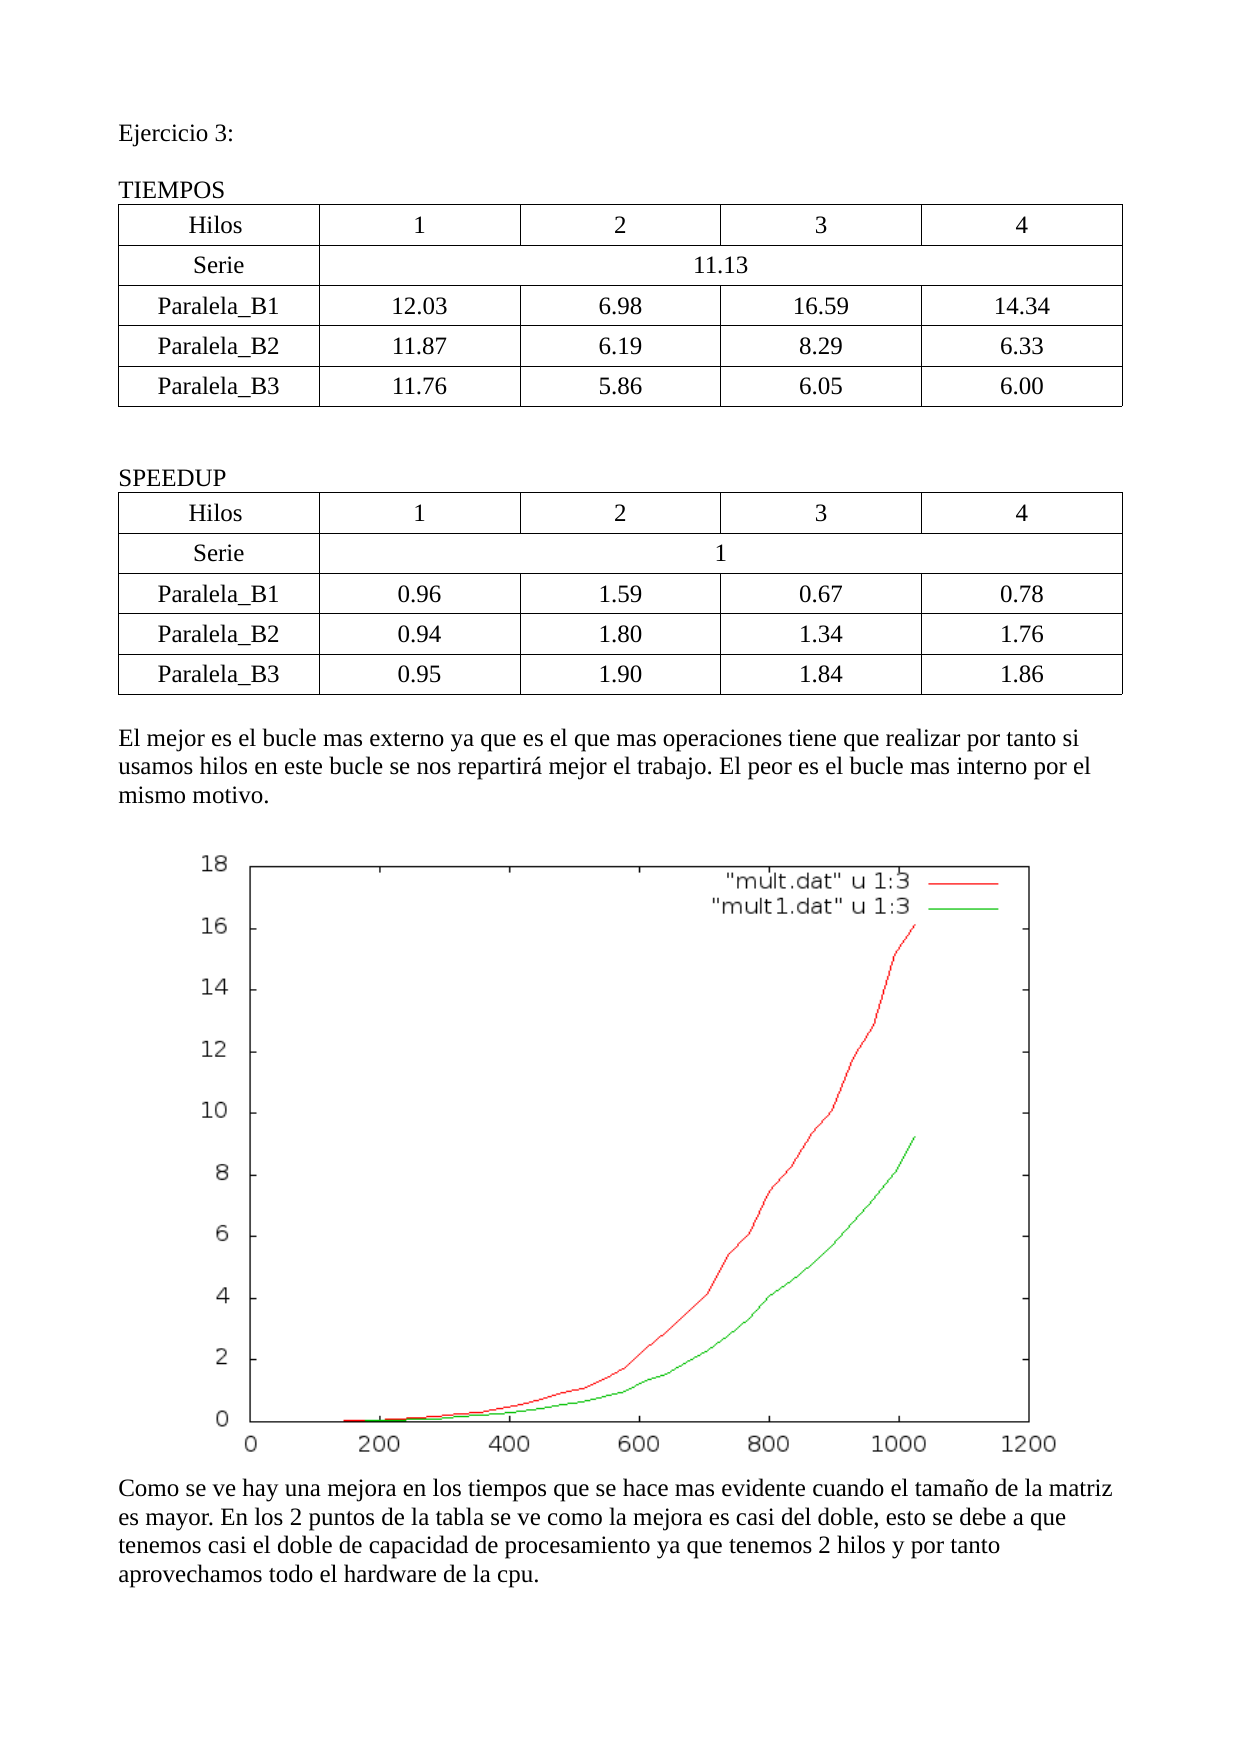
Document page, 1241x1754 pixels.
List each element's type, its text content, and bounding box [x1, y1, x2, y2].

table_header Hilos [119, 205, 319, 245]
table_cell 6.33 [922, 326, 1122, 366]
table_cell 6.05 [721, 367, 921, 406]
table_cell 12.03 [320, 286, 520, 325]
table_cell 16.59 [721, 286, 921, 325]
table_header 3 [721, 493, 921, 533]
table_cell 1.80 [521, 614, 720, 653]
text El mejor es el bucle mas externo ya que es el que mas operaciones tiene que realizar por tanto si usamos hilos en este bucle se nos repartirá mejor el trabajo. El peor es el bucle mas interno por el mismo motivo. [118, 723, 1122, 809]
table_cell 0.96 [320, 574, 520, 613]
table_cell 0.95 [320, 655, 520, 694]
picture [164, 837, 1077, 1473]
table_cell 1.59 [521, 574, 720, 613]
table_cell Paralela_B3 [119, 655, 319, 694]
table_cell Paralela_B1 [119, 574, 319, 613]
table_cell 1 [320, 534, 1122, 573]
table_cell Paralela_B1 [119, 286, 319, 325]
table_cell 0.67 [721, 574, 921, 613]
table_cell 11.76 [320, 367, 520, 406]
table_cell Serie [119, 246, 319, 285]
table_cell 5.86 [521, 367, 720, 406]
text TIEMPOS [118, 176, 1122, 204]
table_header 4 [922, 493, 1122, 533]
table_cell 11.87 [320, 326, 520, 366]
table_cell Paralela_B2 [119, 326, 319, 366]
table_cell 1.76 [922, 614, 1122, 653]
table_cell 11.13 [320, 246, 1122, 285]
table_header 4 [922, 205, 1122, 245]
table_header 2 [521, 493, 720, 533]
table_header 1 [320, 205, 520, 245]
text SPEEDUP [118, 463, 1122, 492]
table_cell Paralela_B3 [119, 367, 319, 406]
table_cell Serie [119, 534, 319, 573]
table_cell 0.94 [320, 614, 520, 653]
text Como se ve hay una mejora en los tiempos que se hace mas evidente cuando el tamaño de la matriz es mayor. En los 2 puntos de la tabla se ve como la mejora es casi del doble, esto se debe a que tenemos casi el doble de capacidad de procesamiento ya que tenemos 2 hilos y por tanto aprovechamos todo el hardware de la cpu. [118, 838, 1122, 1588]
table_header Hilos [119, 493, 319, 533]
table_cell 6.00 [922, 367, 1122, 406]
table_cell 1.90 [521, 655, 720, 694]
table_cell 6.19 [521, 326, 720, 366]
table_header 3 [721, 205, 921, 245]
table_cell 1.84 [721, 655, 921, 694]
table_header 1 [320, 493, 520, 533]
table_cell Paralela_B2 [119, 614, 319, 653]
table_cell 14.34 [922, 286, 1122, 325]
table_cell 6.98 [521, 286, 720, 325]
text Ejercicio 3: [118, 118, 1122, 147]
table_cell 0.78 [922, 574, 1122, 613]
table_cell 1.34 [721, 614, 921, 653]
table_cell 1.86 [922, 655, 1122, 694]
table_cell 8.29 [721, 326, 921, 366]
table_header 2 [521, 205, 720, 245]
